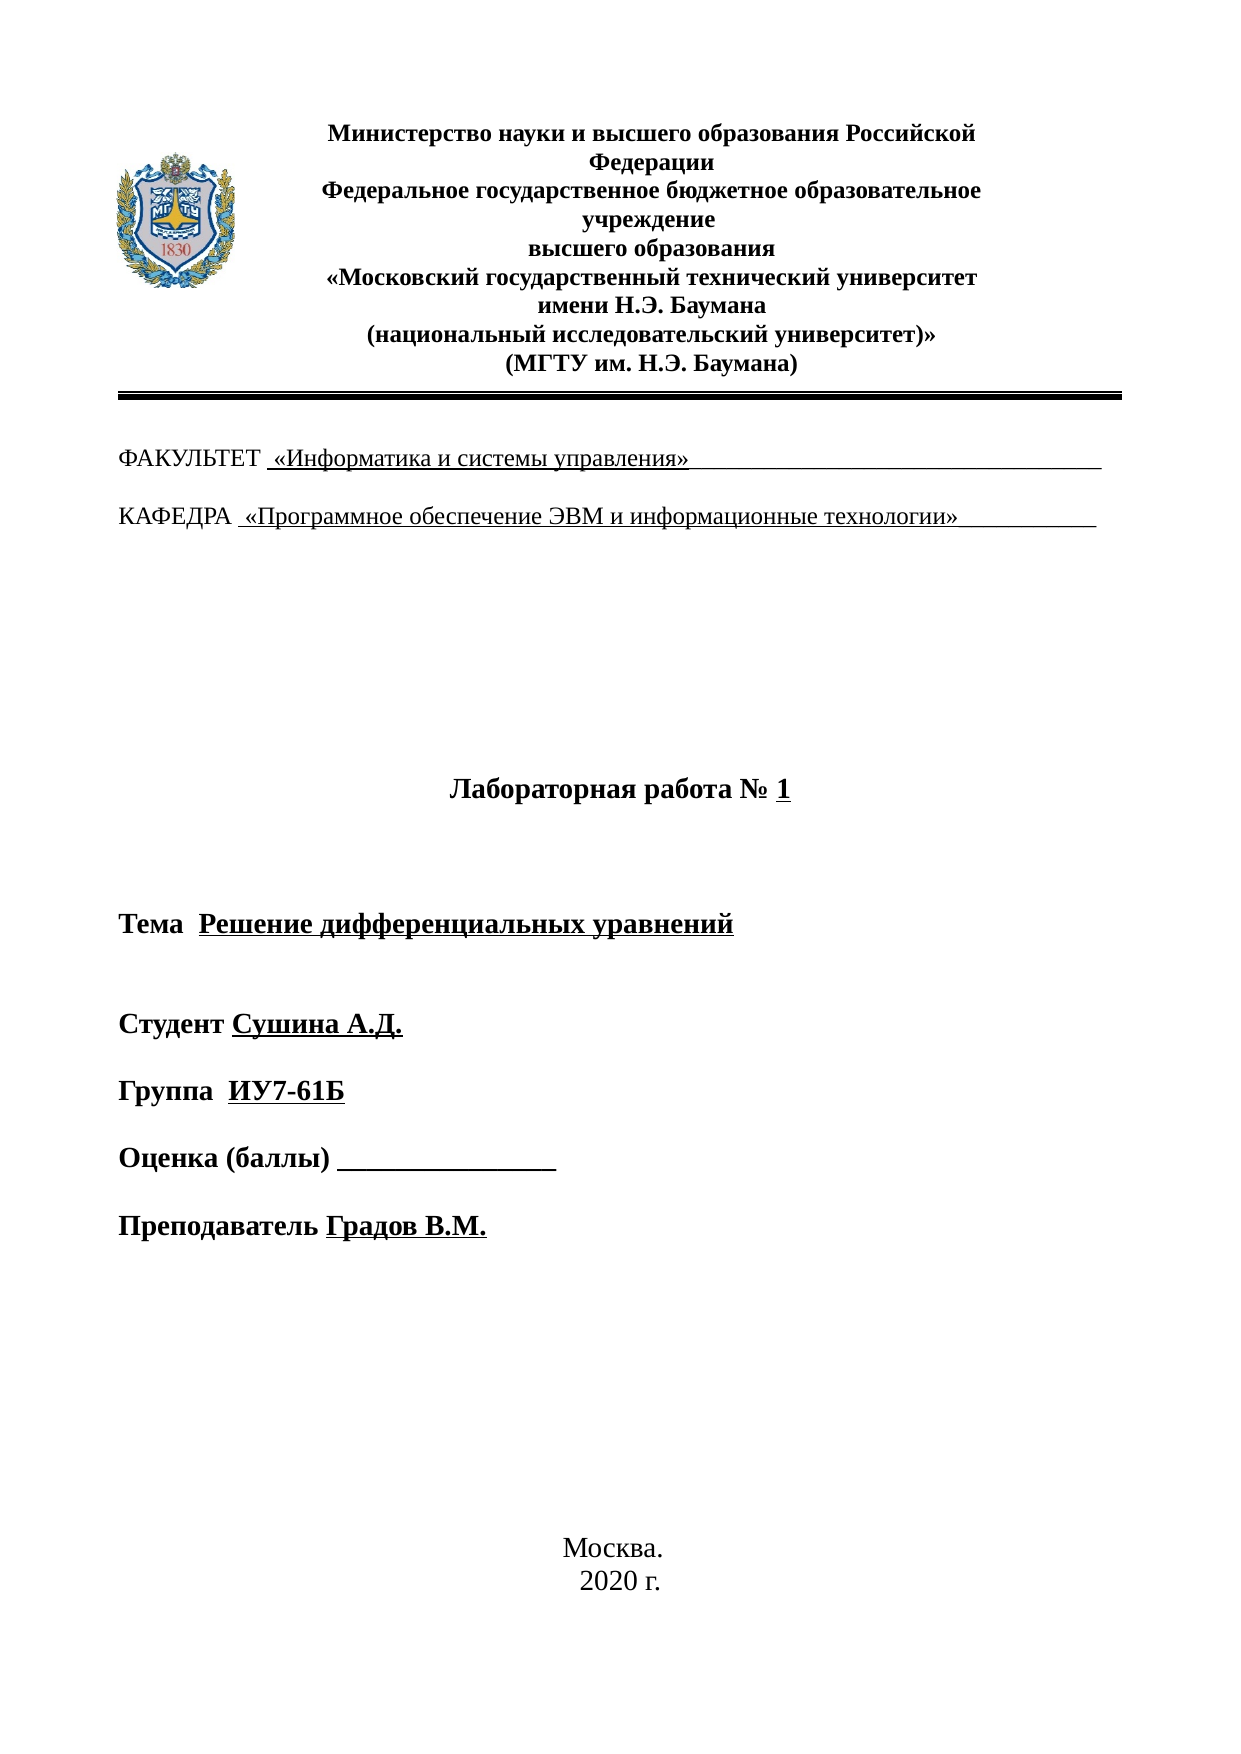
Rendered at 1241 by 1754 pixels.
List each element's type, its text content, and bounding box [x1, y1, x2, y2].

picture [125, 152, 237, 289]
table_header [107, 118, 251, 377]
table_header Тема Решение дифференциальных уравнений Студент Сушина А.Д. Группа ИУ7-61Б Оценка (баллы) _______________ Преподаватель Градов В.М. [107, 872, 1063, 1338]
table_header Министерство науки и высшего образования Российской Федерации Федеральное государственное бюджетное образовательное учреждение высшего образования «Московский государственный технический университет имени Н.Э. Баумана (национальный исследовательский университет)» (МГТУ им. Н.Э. Баумана) [251, 118, 1052, 377]
text 2020 г. [118, 1563, 1122, 1597]
text Лабораторная работа № 1 [118, 772, 1122, 805]
table_header [1063, 872, 1104, 1338]
text КАФЕДРА «Программное обеспечение ЭВМ и информационные технологии»___________ [118, 501, 1122, 530]
text Москва. [118, 1530, 1122, 1563]
text ФАКУЛЬТЕТ «Информатика и системы управления»_________________________________ [118, 443, 1122, 472]
